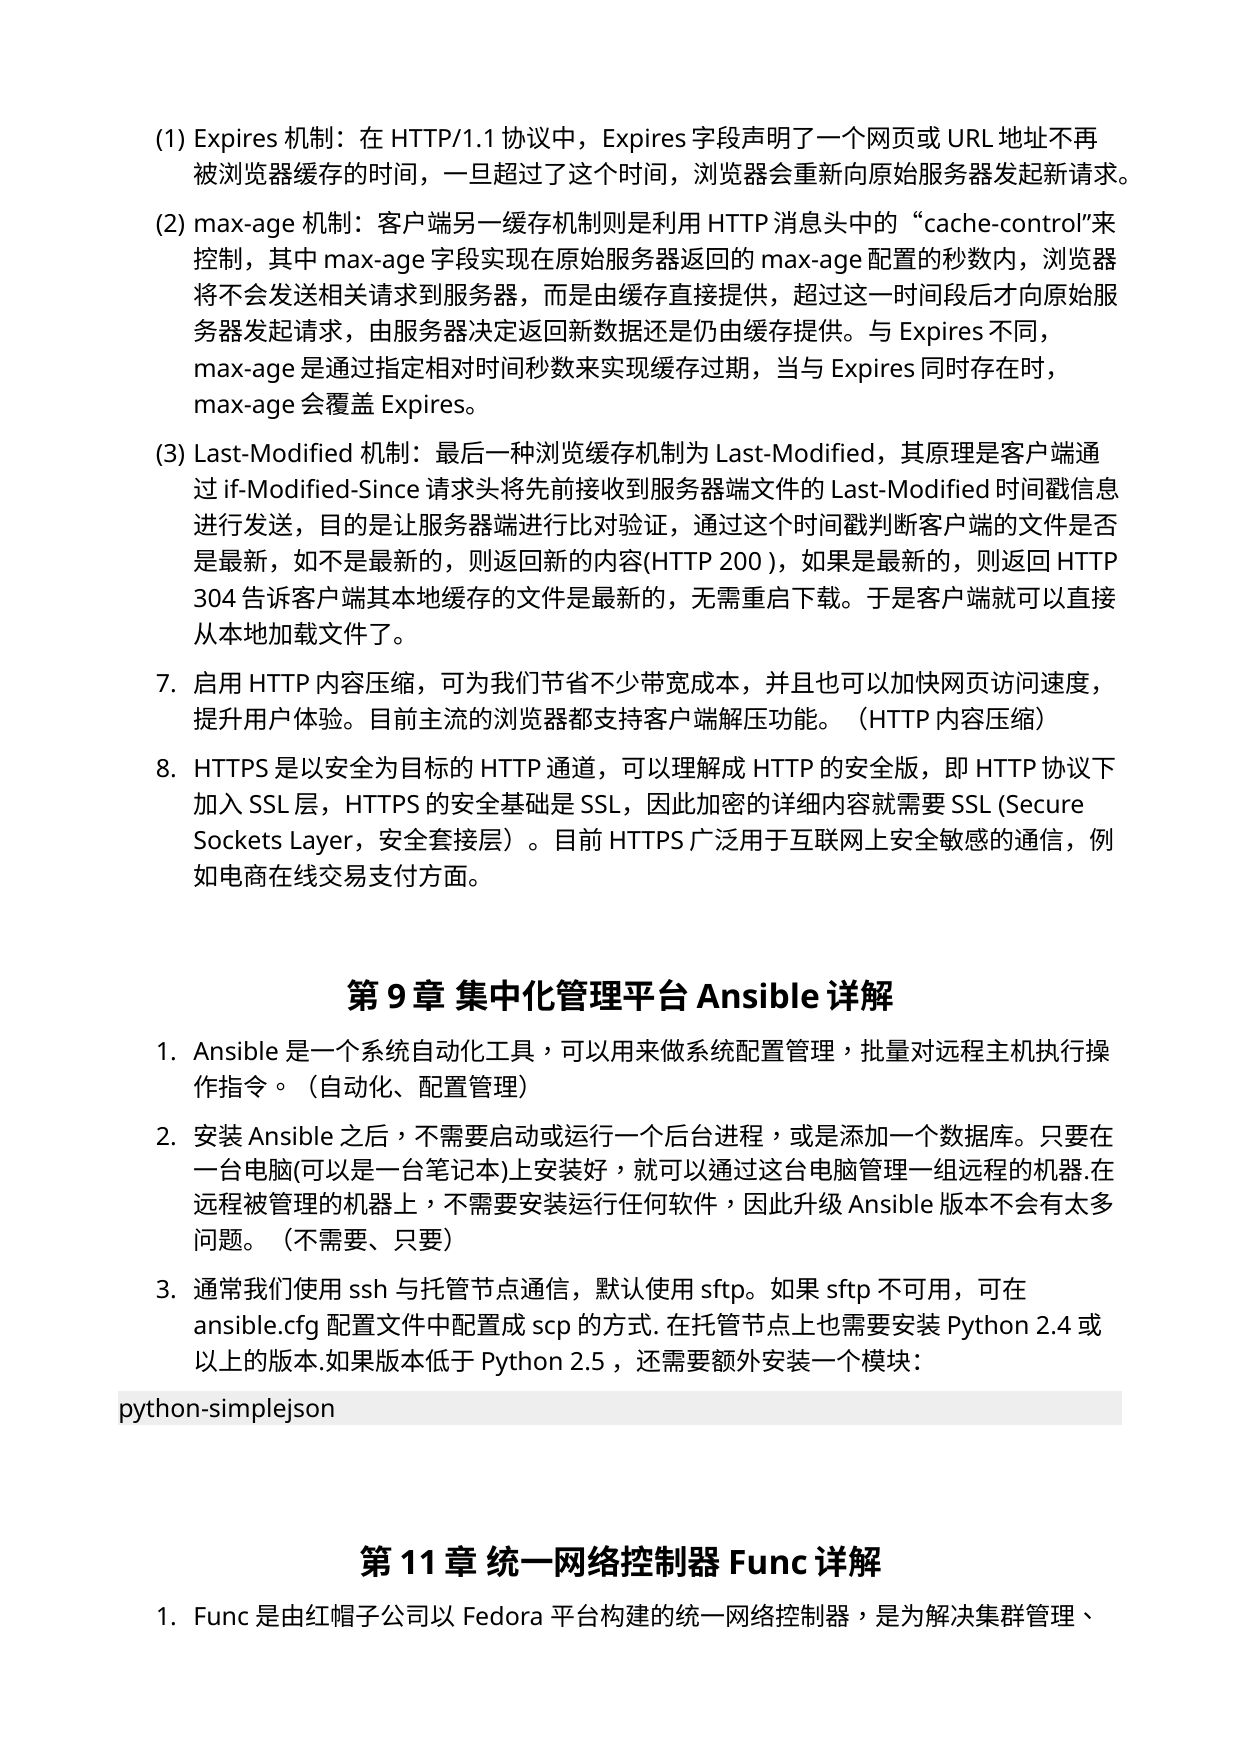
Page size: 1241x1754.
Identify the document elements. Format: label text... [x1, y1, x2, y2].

list Func 是由红帽子公司以 Fedora 平台构建的统一网络控制器，是为解决集群管理、 [156, 1597, 1122, 1633]
list 通常我们使用 ssh 与托管节点通信，默认使用 sftp。如果 sftp 不可用，可在 ansible.cfg 配置文件中配置成 scp 的方式. 在托管节点上也需要安装 Python 2.4 或以上的版本.如果版本低于 Python 2.5 ，还需要额外安装一个模块： [156, 1269, 1122, 1378]
table_header python-simplejson [118, 1391, 1122, 1425]
subtitle 第11章 统一网络控制器Func详解 [118, 1539, 1122, 1584]
list HTTPS是以安全为目标的 HTTP通道，可以理解成 HTTP的安全版，即 HTTP协议下加入 SSL层，HTTPS的安全基础是SSL，因此加密的详细内容就需要SSL (Secure Sockets Layer，安全套接层）。目前HTTPS广泛用于互联网上安全敏感的通信，例如电商在线交易支付方面。 [156, 748, 1122, 893]
list 安装Ansible之后，不需要启动或运行一个后台进程，或是添加一个数据库。只要在一台电脑(可以是一台笔记本)上安装好，就可以通过这台电脑管理一组远程的机器.在远程被管理的机器上，不需要安装运行任何软件，因此升级Ansible版本不会有太多问题。（不需要、只要） [156, 1116, 1122, 1257]
list Last-Modified 机制：最后一种浏览缓存机制为Last-Modified，其原理是客户端通过if-Modified-Since请求头将先前接收到服务器端文件的Last-Modified时间戳信息进行发送，目的是让服务器端进行比对验证，通过这个时间戳判断客户端的文件是否是最新，如不是最新的，则返回新的内容(HTTP 200 )，如果是最新的，则返回HTTP 304告诉客户端其本地缓存的文件是最新的，无需重启下载。于是客户端就可以直接从本地加载文件了。 [156, 433, 1122, 651]
subtitle 第9章 集中化管理平台Ansible详解 [118, 973, 1122, 1019]
list 启用HTTP内容压缩，可为我们节省不少带宽成本，并且也可以加快网页访问速度，提升用户体验。目前主流的浏览器都支持客户端解压功能。（HTTP内容压缩） [156, 663, 1122, 736]
list Ansible 是一个系统自动化工具，可以用来做系统配置管理，批量对远程主机执行操作指令。（自动化、配置管理） [156, 1031, 1122, 1104]
list max-age 机制：客户端另一缓存机制则是利用HTTP消息头中的“cache-control”来控制，其中max-age字段实现在原始服务器返回的max-age配置的秒数内，浏览器将不会发送相关请求到服务器，而是由缓存直接提供，超过这一时间段后才向原始服务器发起请求，由服务器决定返回新数据还是仍由缓存提供。与 Expires不同，max-age是通过指定相对时间秒数来实现缓存过期，当与Expires同时存在时，max-age会覆盖Expires。 [156, 203, 1122, 421]
list Expires 机制：在 HTTP/1.1协议中，Expires字段声明了一个网页或URL地址不再被浏览器缓存的时间，一旦超过了这个时间，浏览器会重新向原始服务器发起新请求。 [156, 118, 1122, 191]
